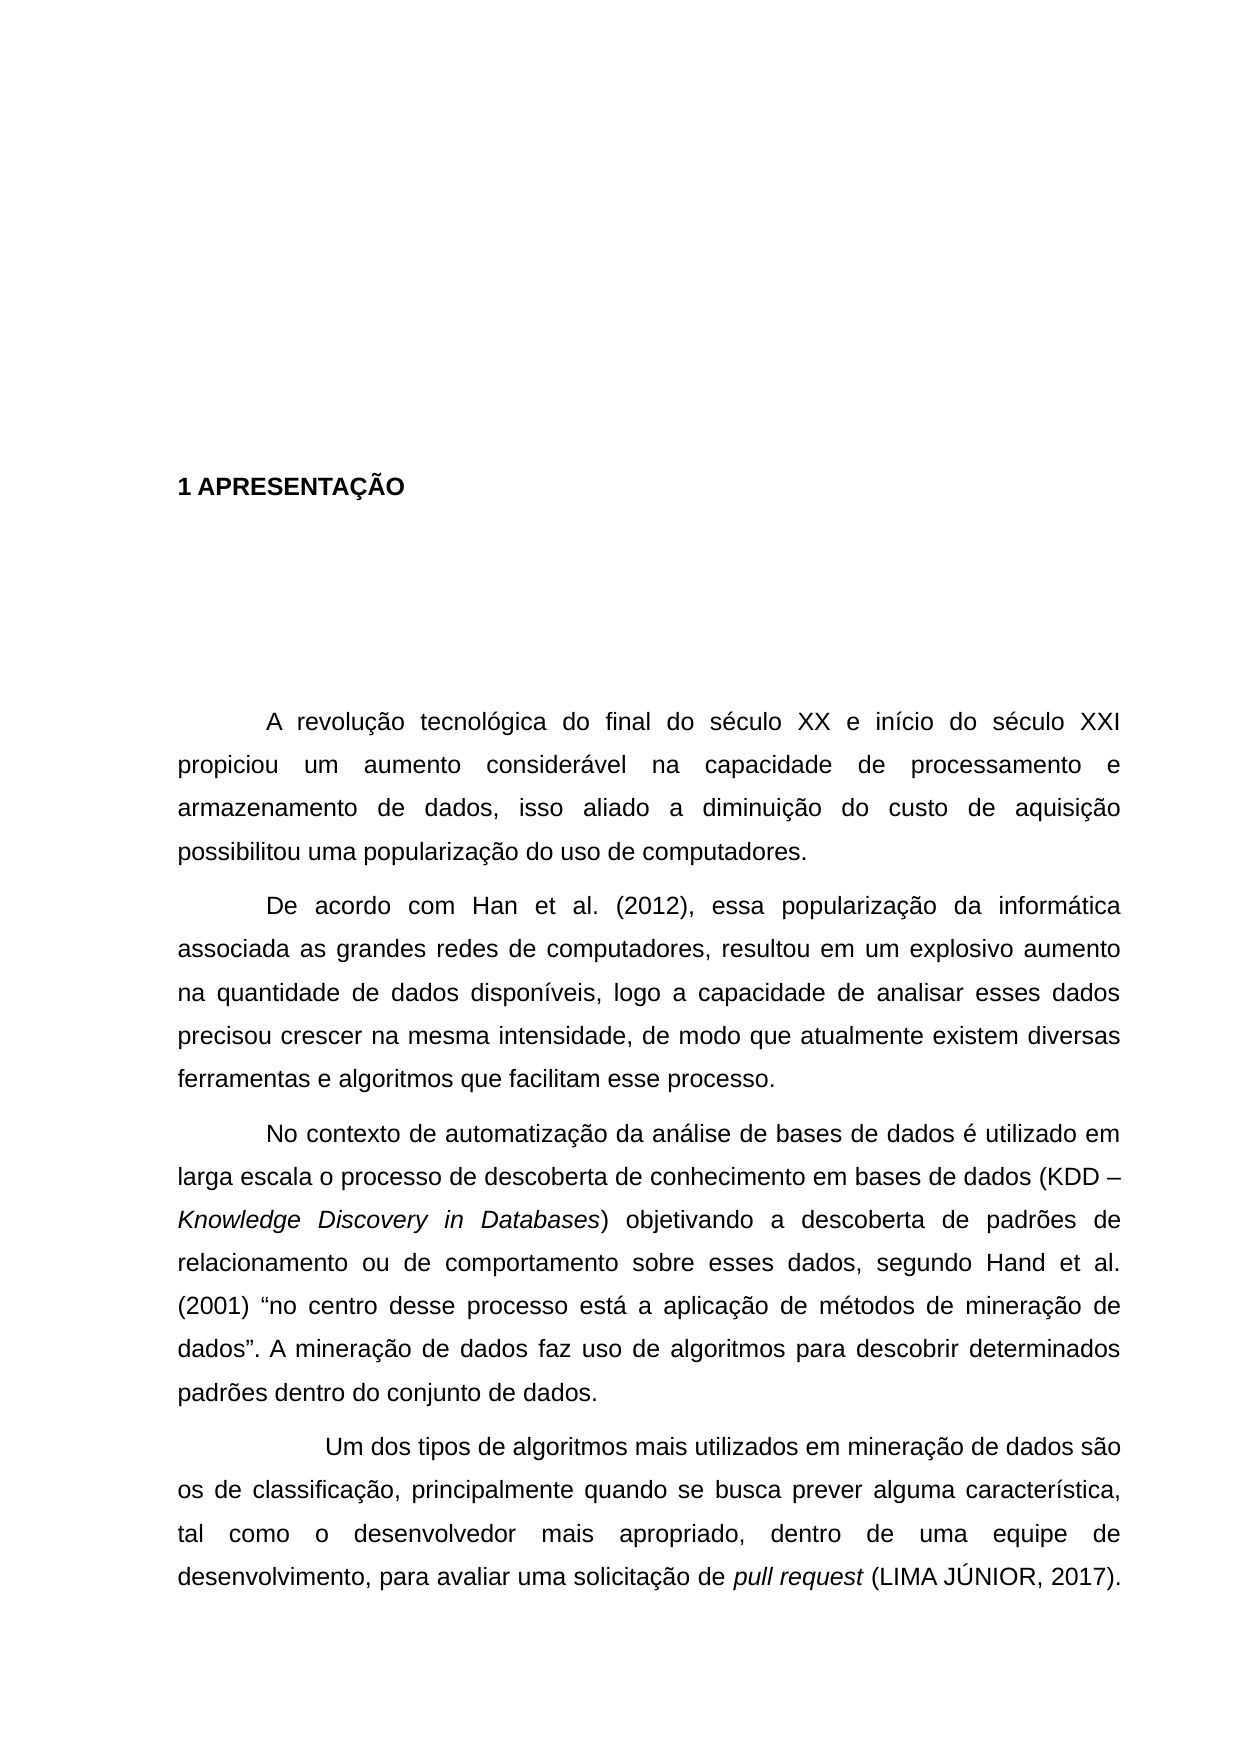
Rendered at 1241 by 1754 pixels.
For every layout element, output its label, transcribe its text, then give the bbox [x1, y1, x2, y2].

text 1 APRESENTAÇÃO [177, 472, 1122, 500]
text A revolução tecnológica do final do século XX e início do século XXI propiciou um aumento considerável na capacidade de processamento e armazenamento de dados, isso aliado a diminuição do custo de aquisição possibilitou uma popularização do uso de computadores. [177, 707, 1122, 865]
text No contexto de automatização da análise de bases de dados é utilizado em larga escala o processo de descoberta de conhecimento em bases de dados (KDD – Knowledge Discovery in Databases) objetivando a descoberta de padrões de relacionamento ou de comportamento sobre esses dados, segundo Hand et al. (2001) “no centro desse processo está a aplicação de métodos de mineração de dados”. A mineração de dados faz uso de algoritmos para descobrir determinados padrões dentro do conjunto de dados. [177, 1119, 1122, 1406]
text De acordo com Han et al. (2012), essa popularização da informática associada as grandes redes de computadores, resultou em um explosivo aumento na quantidade de dados disponíveis, logo a capacidade de analisar esses dados precisou crescer na mesma intensidade, de modo que atualmente existem diversas ferramentas e algoritmos que facilitam esse processo. [177, 891, 1122, 1093]
text Um dos tipos de algoritmos mais utilizados em mineração de dados são os de classificação, principalmente quando se busca prever alguma característica, tal como o desenvolvedor mais apropriado, dentro de uma equipe de desenvolvimento, para avaliar uma solicitação de pull request (LIMA JÚNIOR, 2017). [177, 1432, 1122, 1591]
